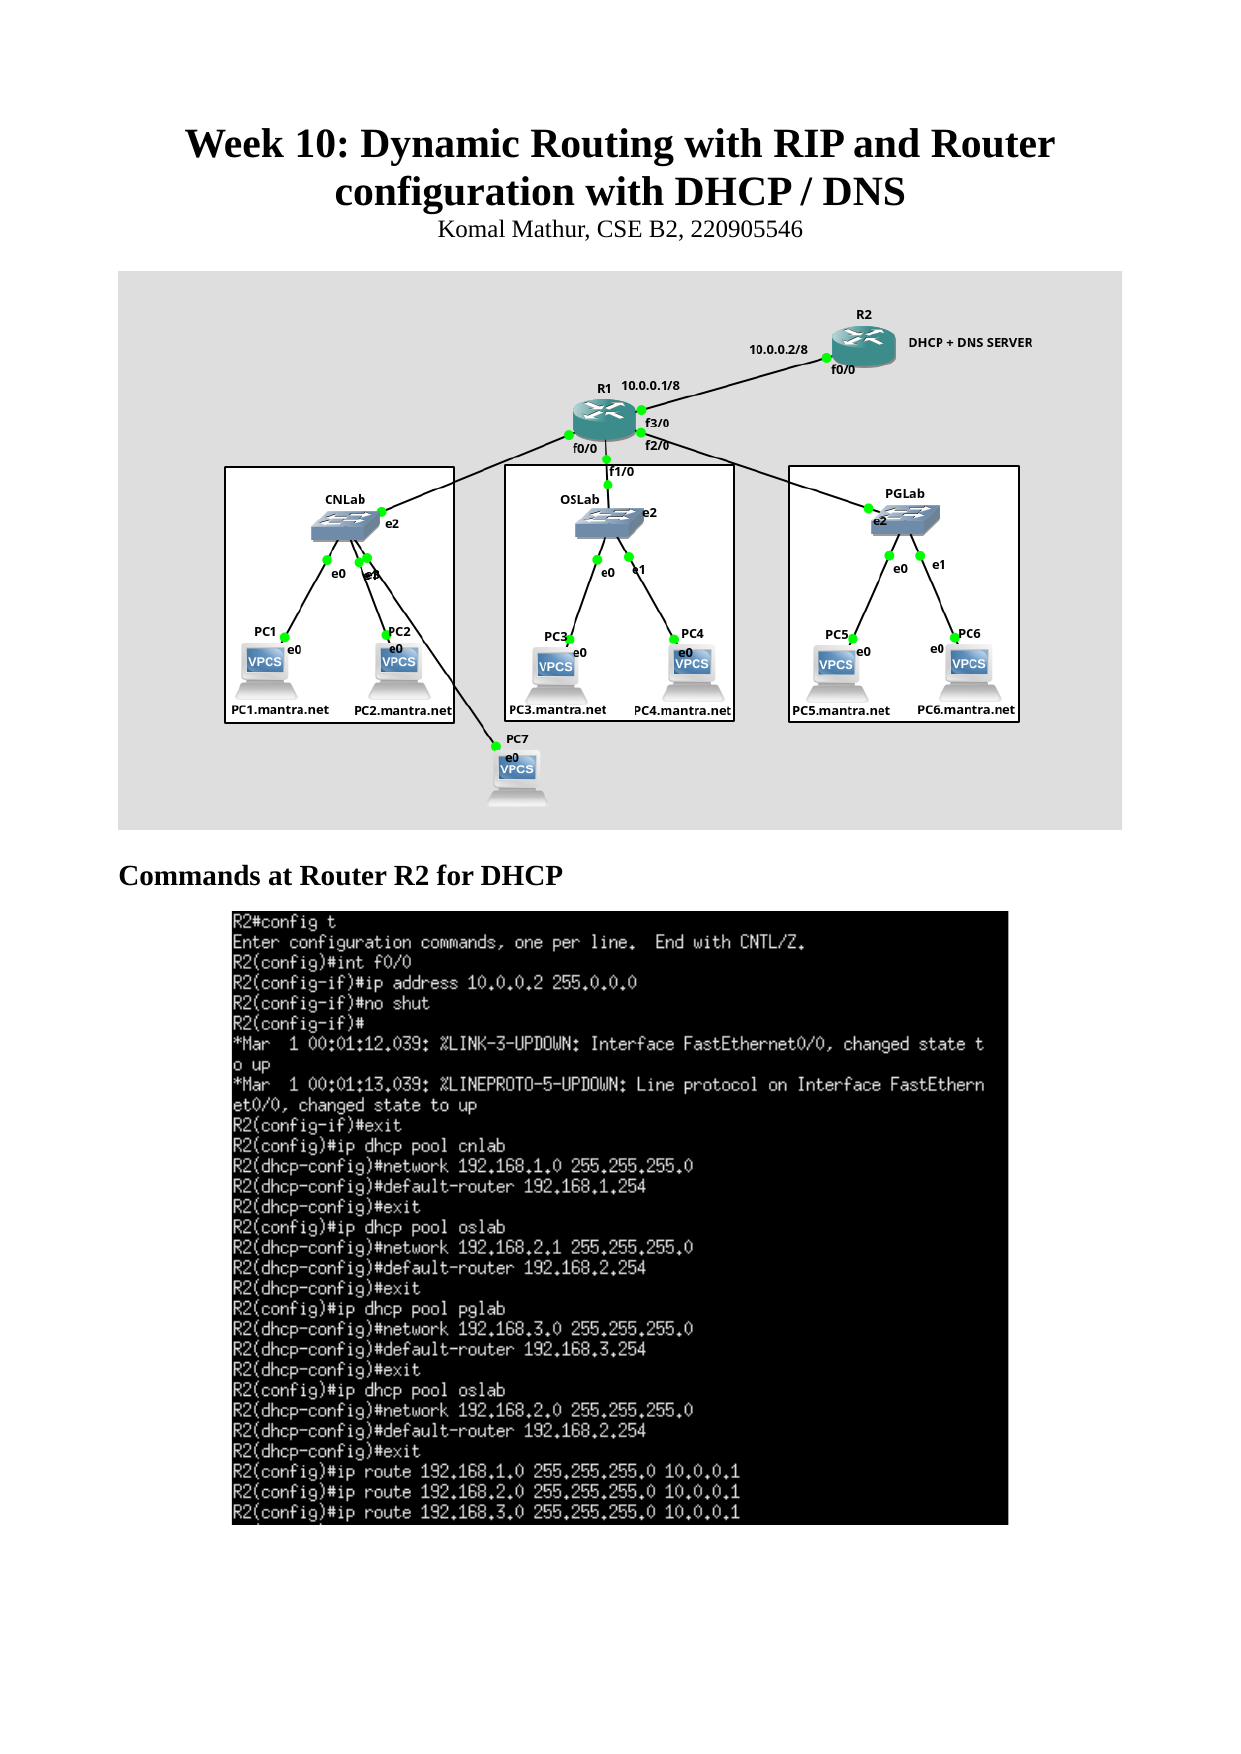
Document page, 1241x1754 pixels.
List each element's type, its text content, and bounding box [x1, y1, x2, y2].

text Komal Mathur, CSE B2, 220905546 [118, 214, 1122, 243]
text Commands at Router R2 for DHCP [118, 858, 1122, 892]
text Week 10: Dynamic Routing with RIP and Router configuration with DHCP / DNS [118, 118, 1122, 214]
picture [231, 911, 1009, 1525]
picture [118, 271, 1123, 830]
